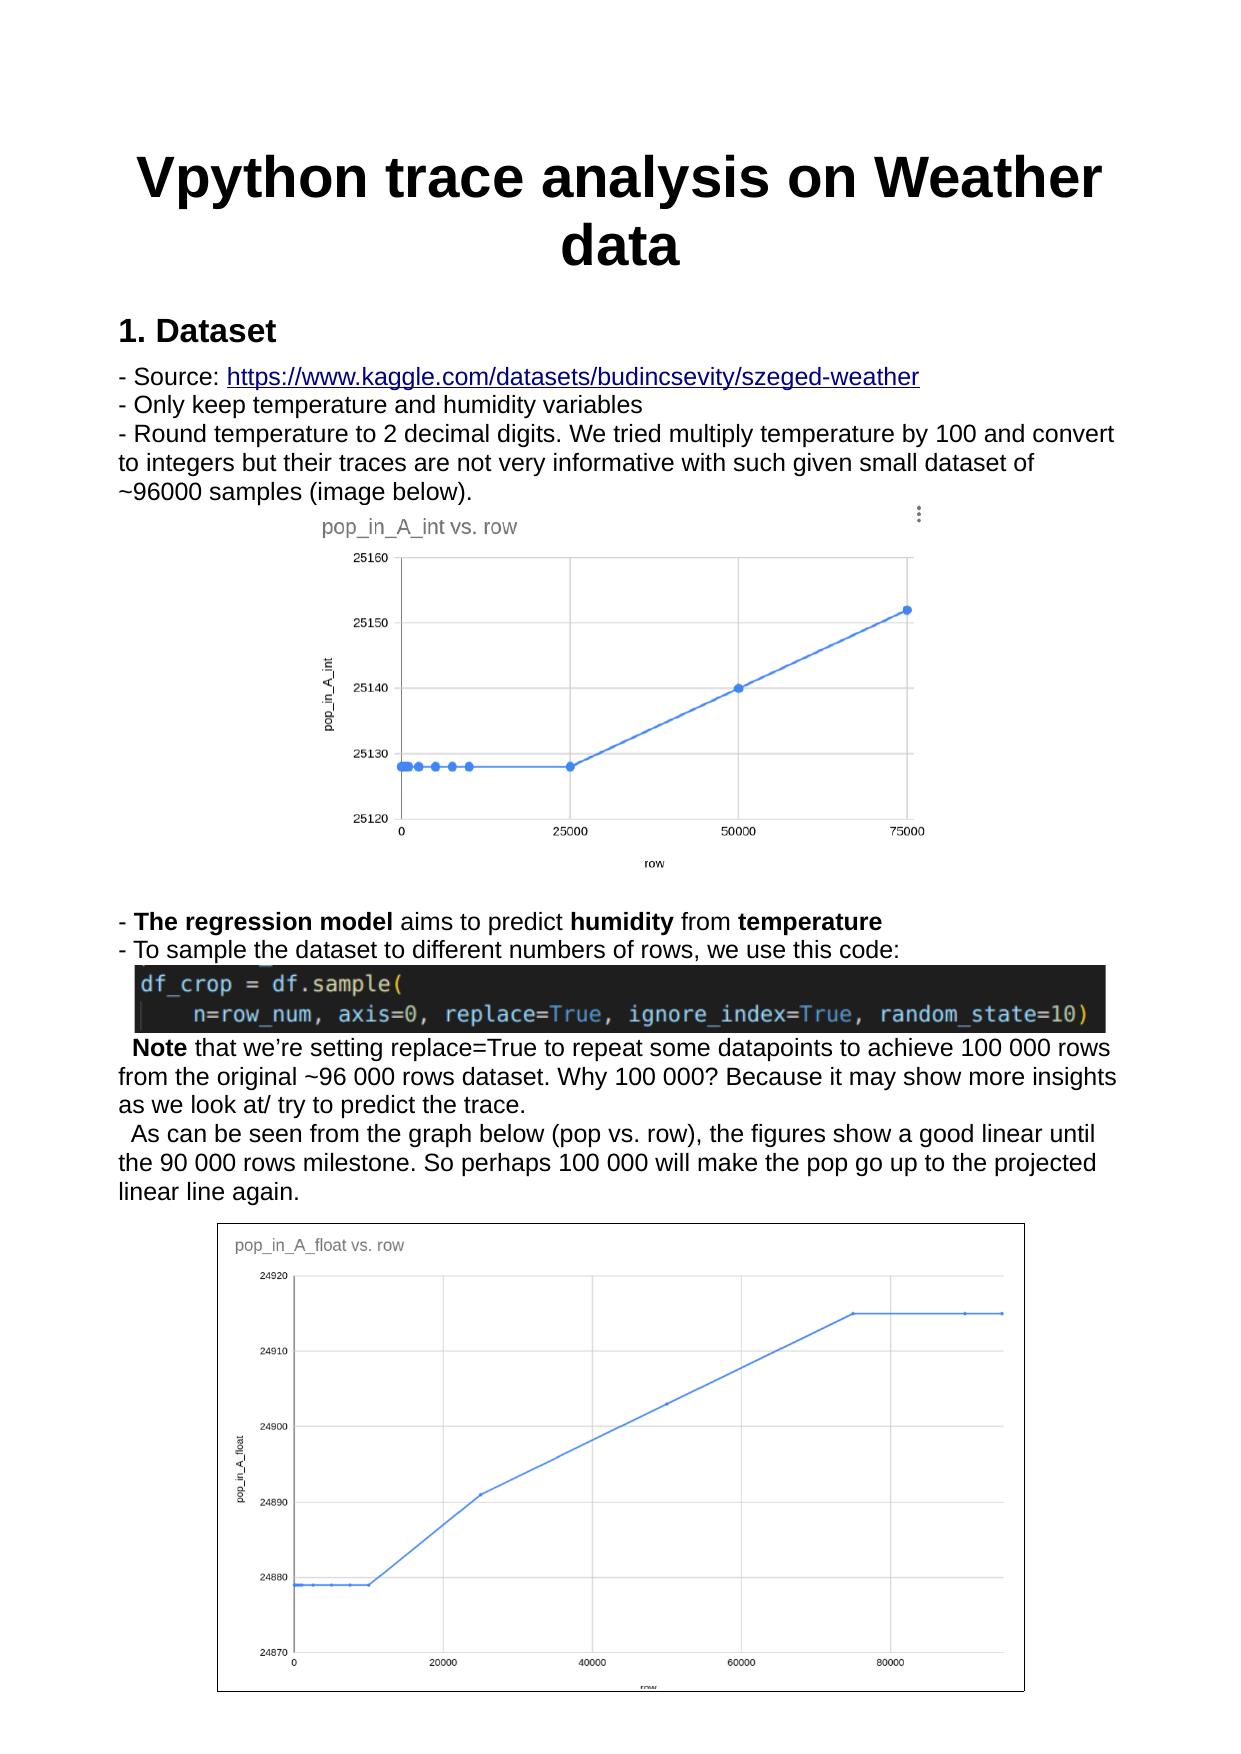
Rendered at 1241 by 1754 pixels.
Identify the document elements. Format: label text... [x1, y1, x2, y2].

text Note that we’re setting replace=True to repeat some datapoints to achieve 100 000 rows from the original ~96 000 rows dataset. Why 100 000? Because it may show more insights as we look at/ try to predict the trace. [118, 964, 1122, 1119]
text - Source: https://www.kaggle.com/datasets/budincsevity/szeged-weather [118, 362, 1122, 391]
text [218, 1224, 1024, 1691]
text - The regression model aims to predict humidity from temperature [118, 907, 1122, 936]
picture [311, 505, 929, 878]
text - Round temperature to 2 decimal digits. We tried multiply temperature by 100 and convert to integers but their traces are not very informative with such given small dataset of ~96000 samples (image below). [118, 419, 1122, 506]
picture [219, 1226, 1021, 1689]
text - To sample the dataset to different numbers of rows, we use this code: [118, 936, 1122, 964]
text - Only keep temperature and humidity variables [118, 391, 1122, 419]
subtitle 1. Dataset [118, 311, 1122, 349]
title Vpython trace analysis on Weather data [118, 143, 1122, 277]
text As can be seen from the graph below (pop vs. row), the figures show a good linear until the 90 000 rows milestone. So perhaps 100 000 will make the pop go up to the projected linear line again. [118, 1119, 1122, 1206]
picture [134, 965, 1106, 1033]
